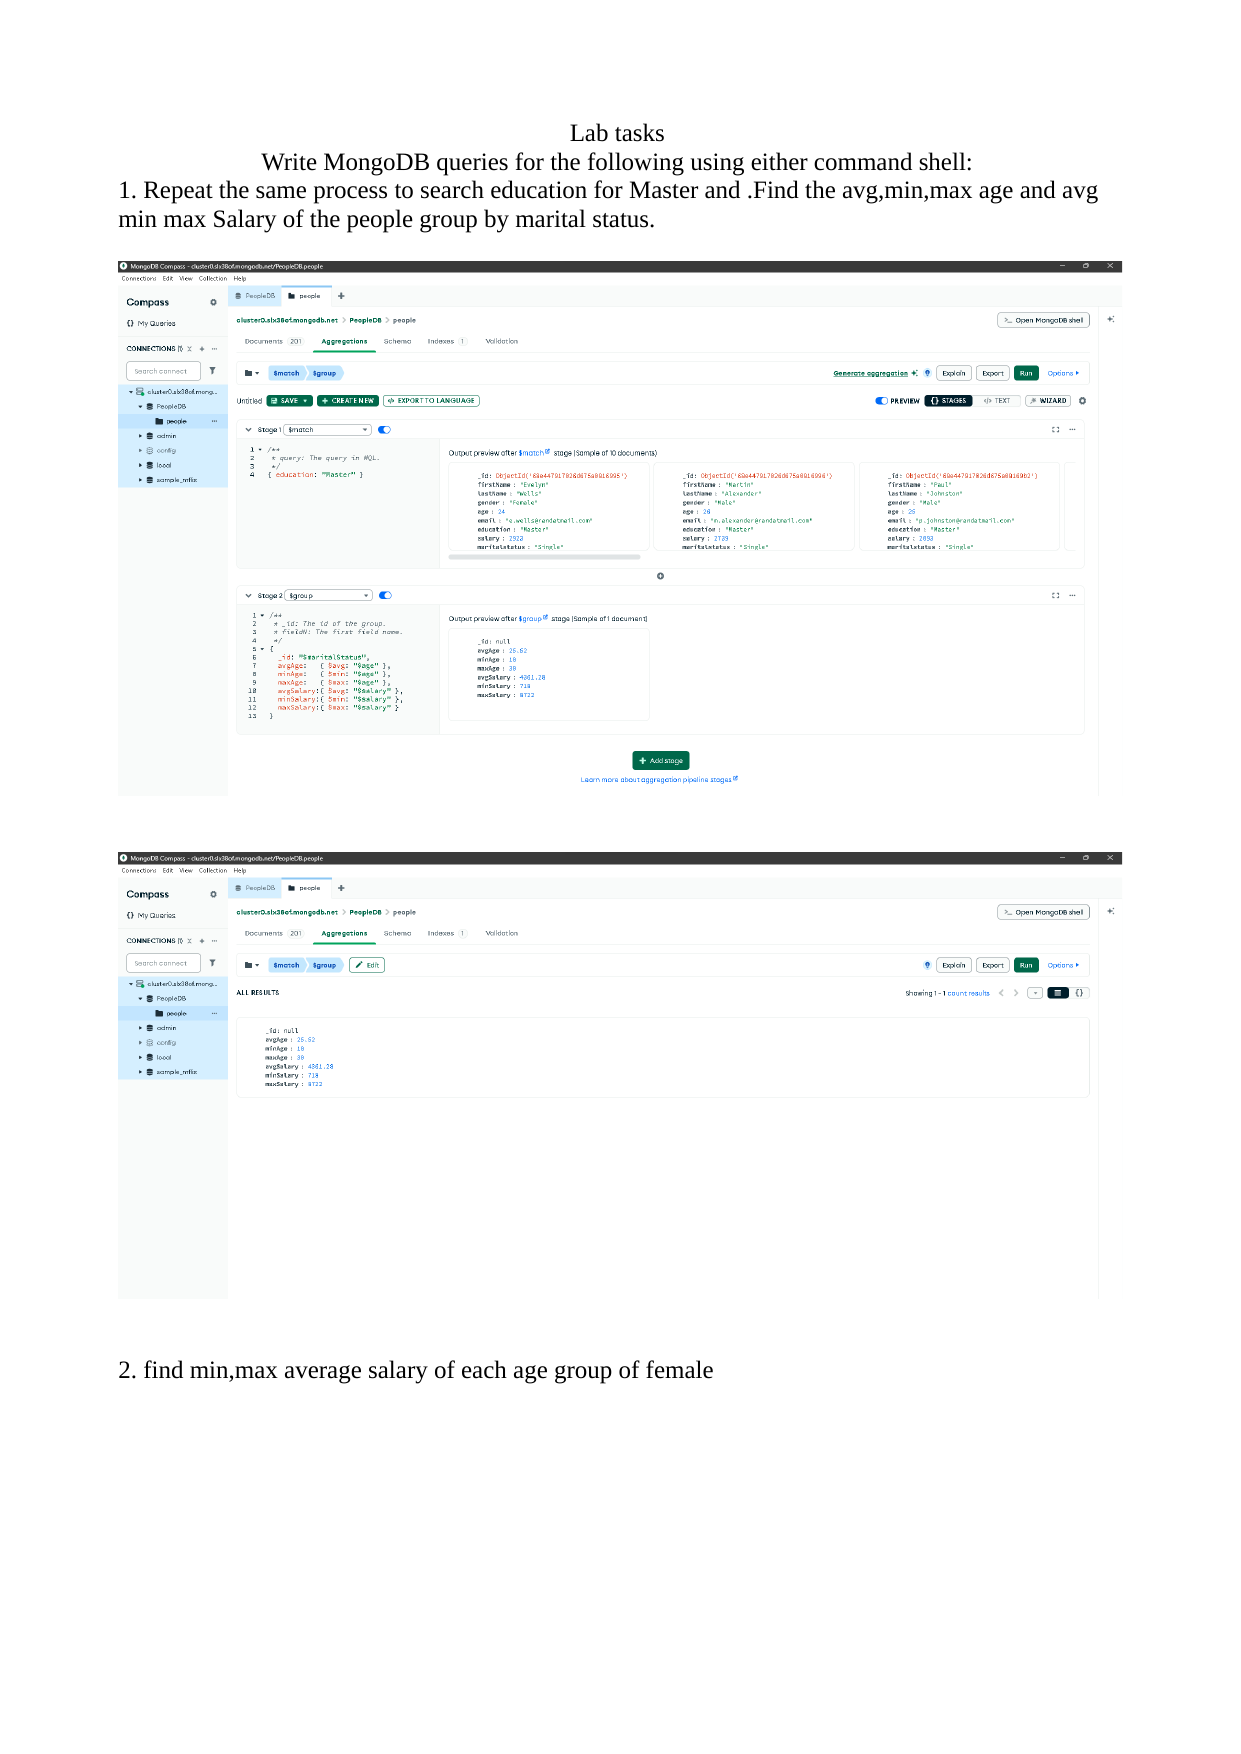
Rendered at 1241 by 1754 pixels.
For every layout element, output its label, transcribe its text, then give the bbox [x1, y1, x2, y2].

text Write MongoDB queries for the following using either command shell: [118, 147, 1122, 176]
picture [118, 852, 1123, 1299]
text 1. Repeat the same process to search education for Master and .Find the avg,min,max age and avg min max Salary of the people group by marital status. [118, 176, 1122, 233]
picture [118, 261, 1123, 796]
text Lab tasks [118, 118, 1122, 147]
text 2. find min,max average salary of each age group of female [118, 1356, 1122, 1384]
